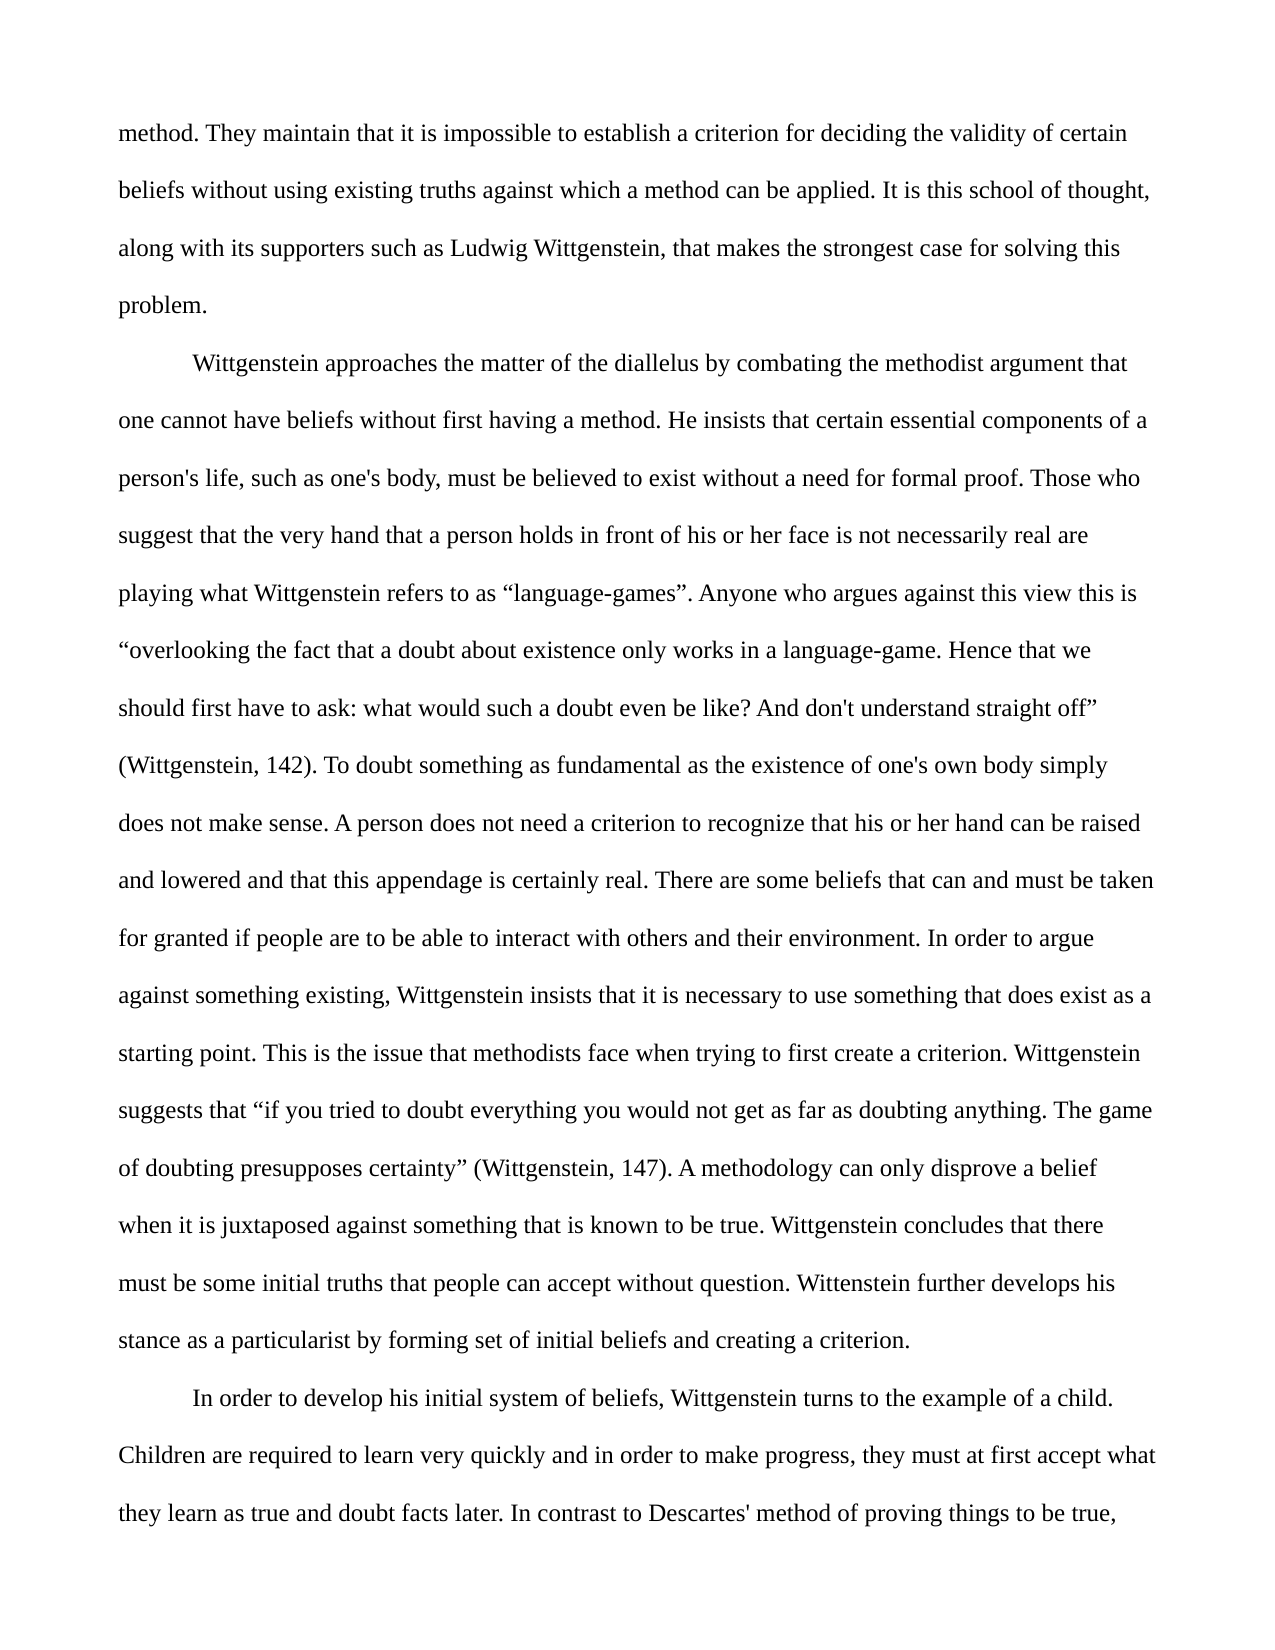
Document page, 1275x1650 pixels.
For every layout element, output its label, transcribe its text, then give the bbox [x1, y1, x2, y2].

text In order to develop his initial system of beliefs, Wittgenstein turns to the example of a child. Children are required to learn very quickly and in order to make progress, they must at first accept what they learn as true and doubt facts later. In contrast to Descartes' method of proving things to be true, [118, 1383, 1157, 1527]
text Wittgenstein approaches the matter of the diallelus by combating the methodist argument that one cannot have beliefs without first having a method. He insists that certain essential components of a person's life, such as one's body, must be believed to exist without a need for formal proof. Those who suggest that the very hand that a person holds in front of his or her face is not necessarily real are playing what Wittgenstein refers to as “language-games”. Anyone who argues against this view this is “overlooking the fact that a doubt about existence only works in a language-game. Hence that we should first have to ask: what would such a doubt even be like? And don't understand straight off” (Wittgenstein, 142). To doubt something as fundamental as the existence of one's own body simply does not make sense. A person does not need a criterion to recognize that his or her hand can be raised and lowered and that this appendage is certainly real. There are some beliefs that can and must be taken for granted if people are to be able to interact with others and their environment. In order to argue against something existing, Wittgenstein insists that it is necessary to use something that does exist as a starting point. This is the issue that methodists face when trying to first create a criterion. Wittgenstein suggests that “if you tried to doubt everything you would not get as far as doubting anything. The game of doubting presupposes certainty” (Wittgenstein, 147). A methodology can only disprove a belief when it is juxtaposed against something that is known to be true. Wittgenstein concludes that there must be some initial truths that people can accept without question. Wittenstein further develops his stance as a particularist by forming set of initial beliefs and creating a criterion. [118, 348, 1157, 1354]
text method. They maintain that it is impossible to establish a criterion for deciding the validity of certain beliefs without using existing truths against which a method can be applied. It is this school of thought, along with its supporters such as Ludwig Wittgenstein, that makes the strongest case for solving this problem. [118, 118, 1157, 319]
